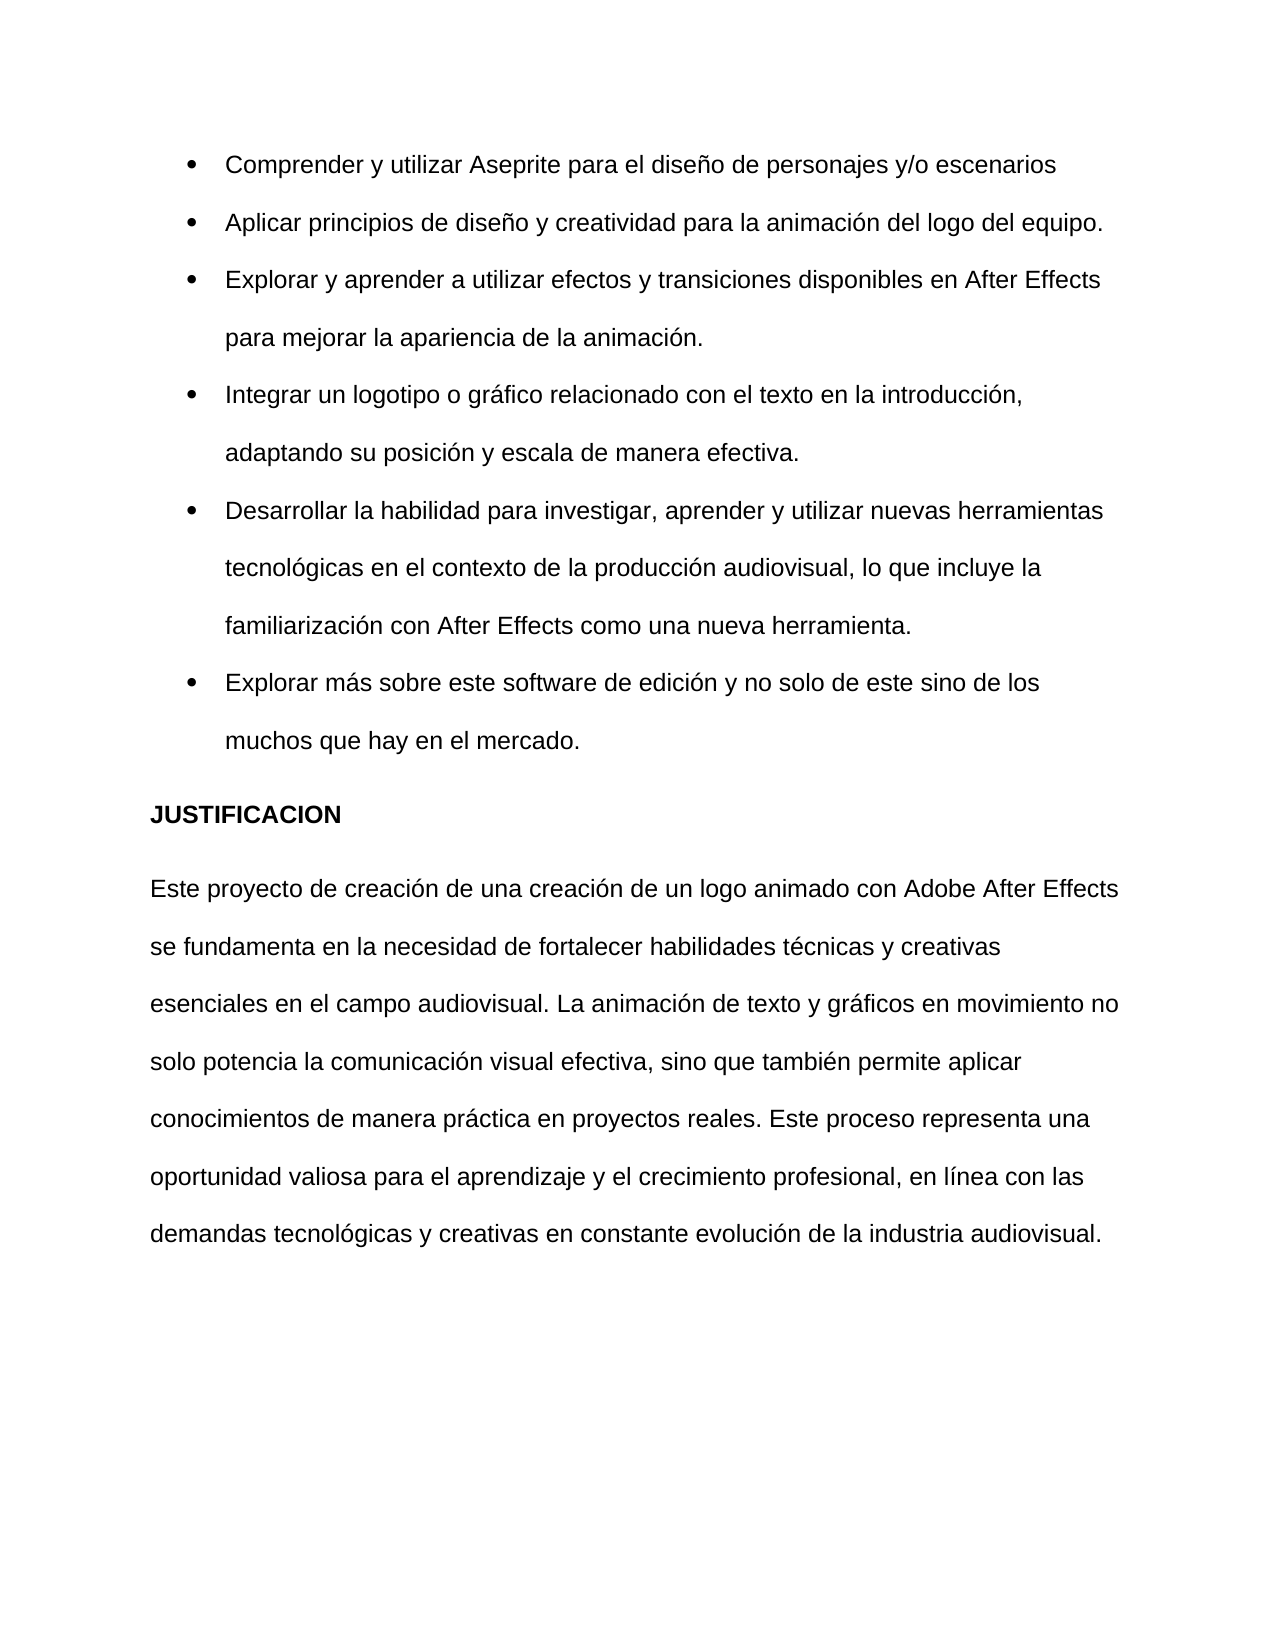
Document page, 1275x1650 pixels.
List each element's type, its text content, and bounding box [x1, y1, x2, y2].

text Este proyecto de creación de una creación de un logo animado con Adobe After Effects se fundamenta en la necesidad de fortalecer habilidades técnicas y creativas esenciales en el campo audiovisual. La animación de texto y gráficos en movimiento no solo potencia la comunicación visual efectiva, sino que también permite aplicar conocimientos de manera práctica en proyectos reales. Este proceso representa una oportunidad valiosa para el aprendizaje y el crecimiento profesional, en línea con las demandas tecnológicas y creativas en constante evolución de la industria audiovisual. [150, 874, 1125, 1248]
list Aplicar principios de diseño y creatividad para la animación del logo del equipo. [187, 208, 1125, 237]
list Explorar más sobre este software de edición y no solo de este sino de los muchos que hay en el mercado. [187, 668, 1125, 754]
list Comprender y utilizar Aseprite para el diseño de personajes y/o escenarios [187, 150, 1125, 179]
list Explorar y aprender a utilizar efectos y transiciones disponibles en After Effects para mejorar la apariencia de la animación. [187, 265, 1125, 352]
list Integrar un logotipo o gráfico relacionado con el texto en la introducción, adaptando su posición y escala de manera efectiva. [187, 381, 1125, 467]
text JUSTIFICACION [150, 800, 1125, 829]
list Desarrollar la habilidad para investigar, aprender y utilizar nuevas herramientas tecnológicas en el contexto de la producción audiovisual, lo que incluye la familiarización con After Effects como una nueva herramienta. [187, 496, 1125, 639]
